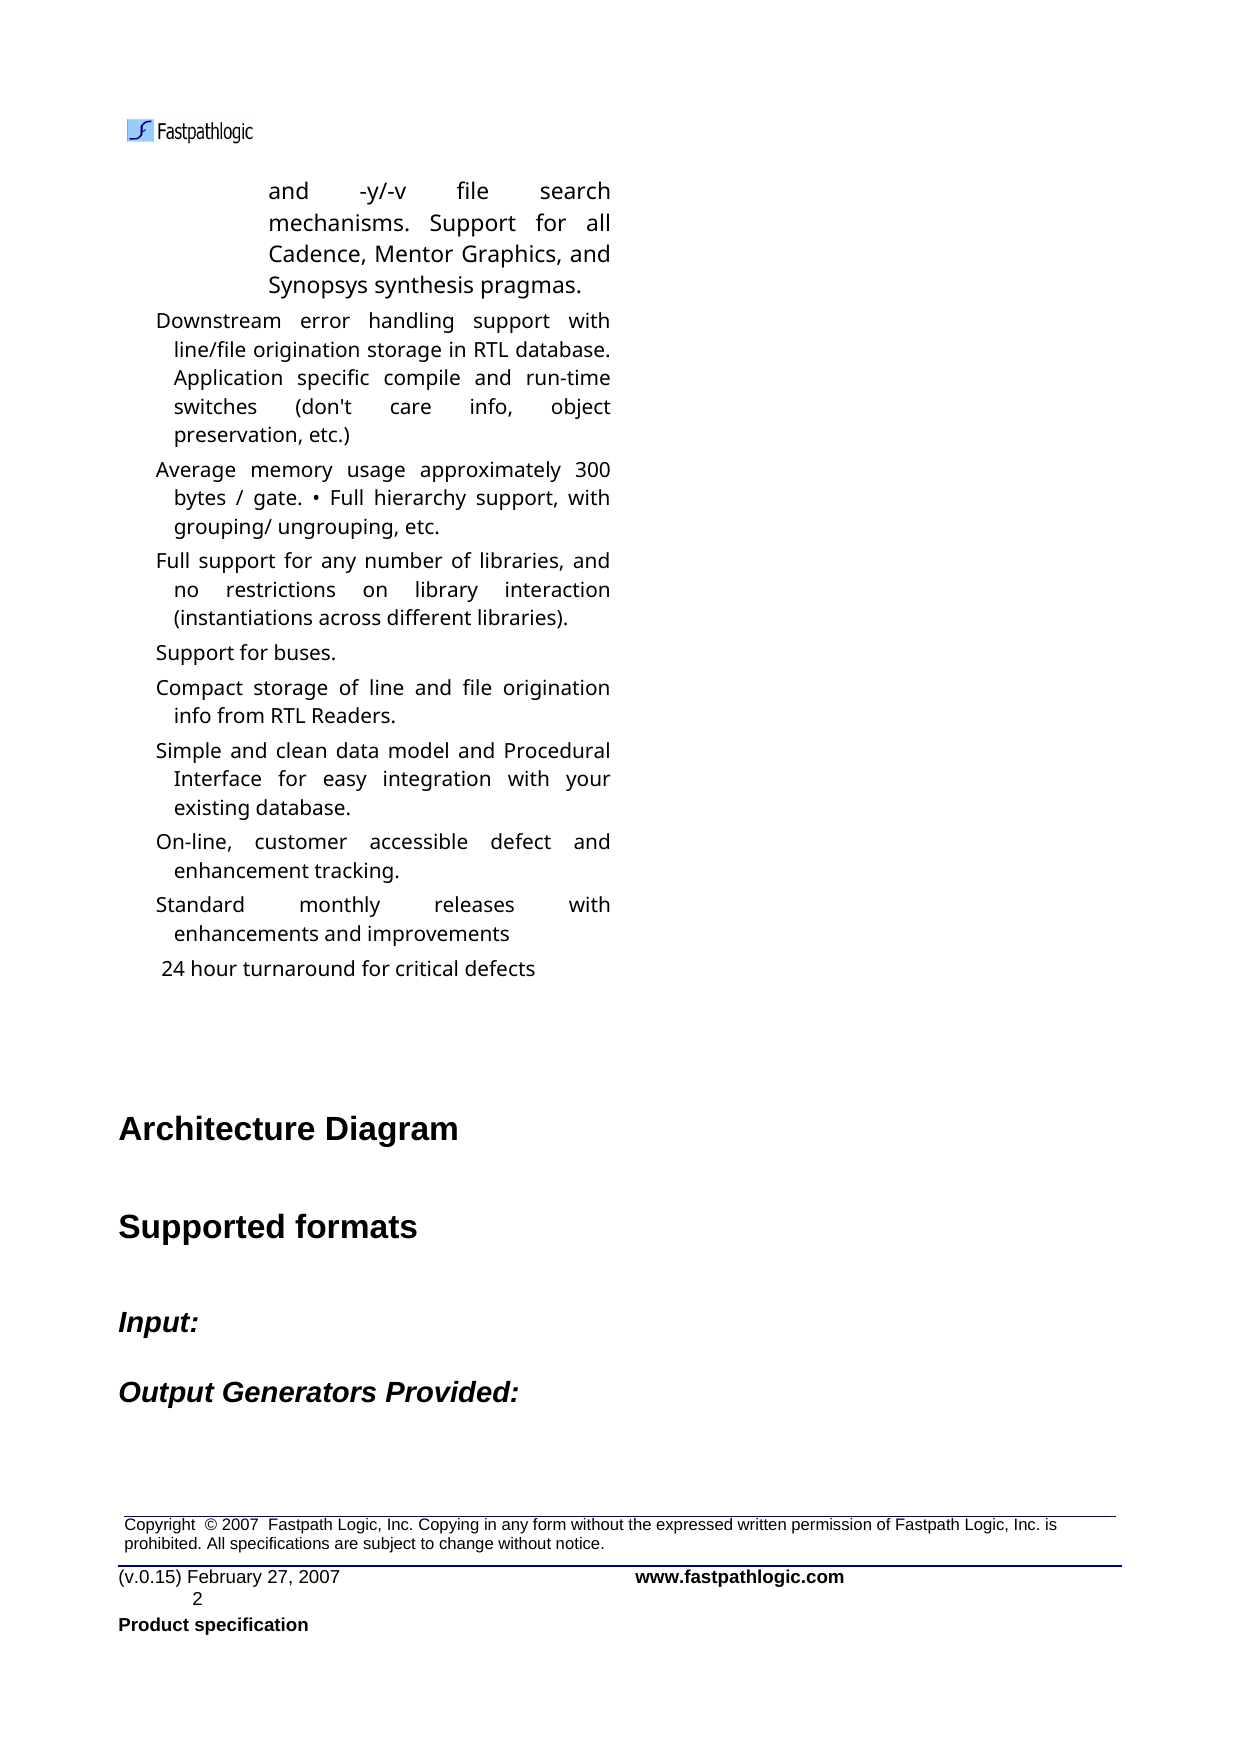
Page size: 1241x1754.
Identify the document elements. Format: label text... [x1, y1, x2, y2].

text On-line, customer accessible defect and enhancement tracking. [156, 827, 611, 884]
subtitle Supported formats [118, 1208, 611, 1246]
text Standard monthly releases with enhancements and improvements [156, 891, 611, 947]
text 24 hour turnaround for critical defects [156, 954, 611, 982]
text Average memory usage approximately 300 bytes / gate. • Full hierarchy support, with grouping/ ungrouping, etc. [156, 455, 611, 540]
text Full support for any number of libraries, and no restrictions on library interaction (instantiations across different libraries). [156, 547, 611, 632]
text Compact storage of line and file origination info from RTL Readers. [156, 673, 611, 730]
subtitle Output Generators Provided: [118, 1376, 611, 1409]
text Support for buses. [156, 638, 611, 667]
text and -y/-v file search mechanisms. Support for all Cadence, Mentor Graphics, and Synopsys synthesis pragmas. [268, 175, 611, 300]
text Simple and clean data model and Procedural Interface for easy integration with your existing database. [156, 736, 611, 821]
subtitle Architecture Diagram [118, 1110, 611, 1147]
subtitle Input: [118, 1306, 611, 1339]
text Downstream error handling support with line/file origination storage in RTL database. Application specific compile and run-time switches (don't care info, object preservation, etc.) [156, 307, 611, 449]
